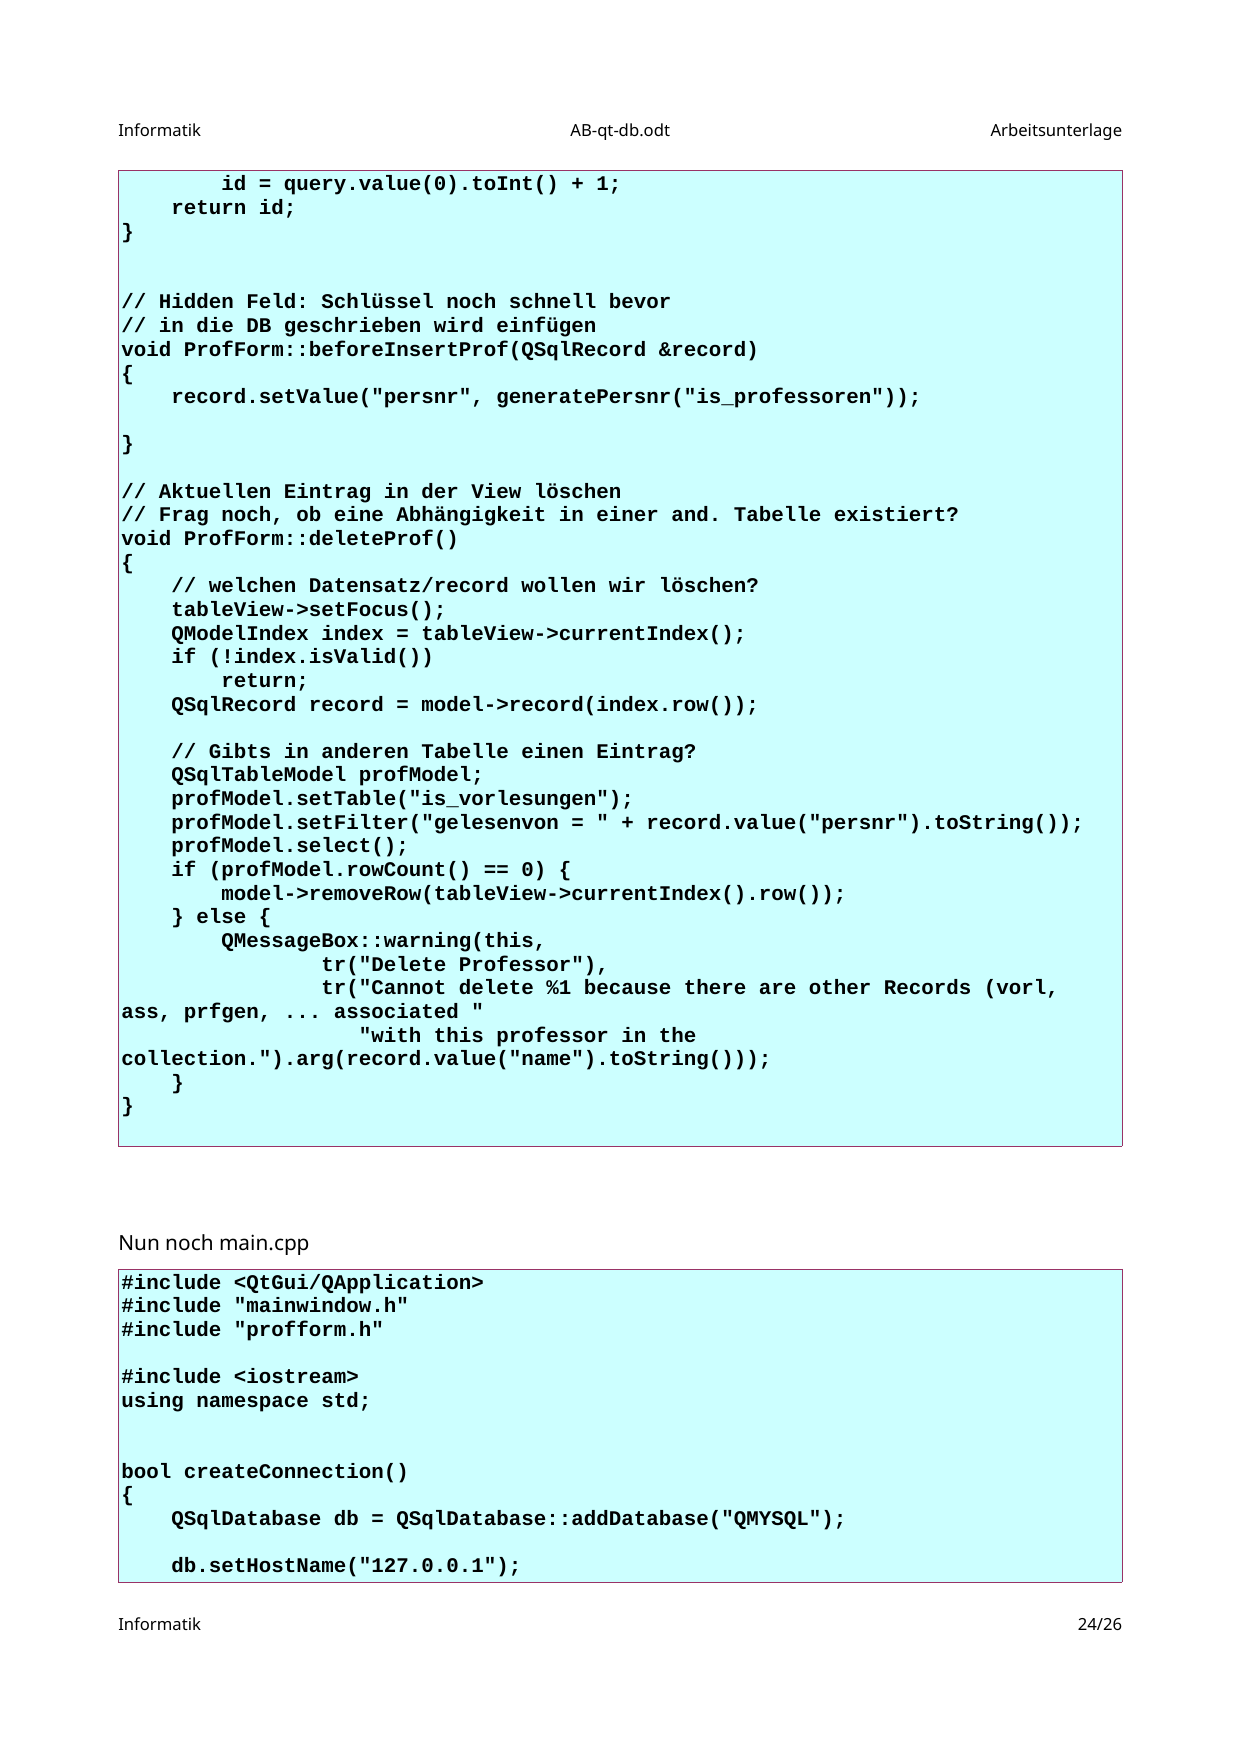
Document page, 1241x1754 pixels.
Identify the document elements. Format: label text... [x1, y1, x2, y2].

text #include "mainwindow.h" [119, 1292, 1122, 1316]
text return id; [119, 194, 1122, 218]
text QSqlDatabase db = QSqlDatabase::addDatabase("QMYSQL"); [119, 1505, 1122, 1529]
text } [119, 218, 1122, 241]
text id = query.value(0).toInt() + 1; [119, 171, 1122, 194]
text } [119, 1069, 1122, 1092]
text tr("Cannot delete %1 because there are other Records (vorl, ass, prfgen, ... associated " [119, 974, 1122, 1022]
text profModel.setFilter("gelesenvon = " + record.value("persnr").toString()); [119, 809, 1122, 832]
text if (!index.isValid()) [119, 643, 1122, 667]
text QSqlRecord record = model->record(index.row()); [119, 691, 1122, 714]
text if (profModel.rowCount() == 0) { [119, 856, 1122, 880]
text bool createConnection() [119, 1458, 1122, 1481]
text #include <QtGui/QApplication> [119, 1270, 1122, 1292]
text // Aktuellen Eintrag in der View löschen [119, 478, 1122, 501]
text QSqlTableModel profModel; [119, 761, 1122, 785]
text void ProfForm::deleteProf() [119, 525, 1122, 549]
text #include <iostream> [119, 1363, 1122, 1387]
text tr("Delete Professor"), [119, 951, 1122, 974]
text QModelIndex index = tableView->currentIndex(); [119, 619, 1122, 643]
text void ProfForm::beforeInsertProf(QSqlRecord &record) [119, 336, 1122, 359]
text } [119, 430, 1122, 454]
text // Gibts in anderen Tabelle einen Eintrag? [119, 738, 1122, 761]
text // in die DB geschrieben wird einfügen [119, 312, 1122, 336]
text } else { [119, 903, 1122, 927]
text profModel.setTable("is_vorlesungen"); [119, 785, 1122, 809]
text Nun noch main.cpp [118, 1228, 1122, 1256]
text #include "profform.h" [119, 1316, 1122, 1339]
text { [119, 1481, 1122, 1505]
text db.setHostName("127.0.0.1"); [119, 1552, 1122, 1582]
text } [119, 1092, 1122, 1116]
text "with this professor in the collection.").arg(record.value("name").toString())); [119, 1022, 1122, 1069]
text model->removeRow(tableView->currentIndex().row()); [119, 880, 1122, 903]
text { [119, 549, 1122, 572]
text using namespace std; [119, 1387, 1122, 1411]
text // Hidden Feld: Schlüssel noch schnell bevor [119, 288, 1122, 312]
text tableView->setFocus(); [119, 596, 1122, 619]
text QMessageBox::warning(this, [119, 927, 1122, 951]
text { [119, 359, 1122, 383]
text // Frag noch, ob eine Abhängigkeit in einer and. Tabelle existiert? [119, 501, 1122, 525]
text profModel.select(); [119, 832, 1122, 856]
text record.setValue("persnr", generatePersnr("is_professoren")); [119, 383, 1122, 407]
text // welchen Datensatz/record wollen wir löschen? [119, 572, 1122, 596]
text return; [119, 667, 1122, 691]
